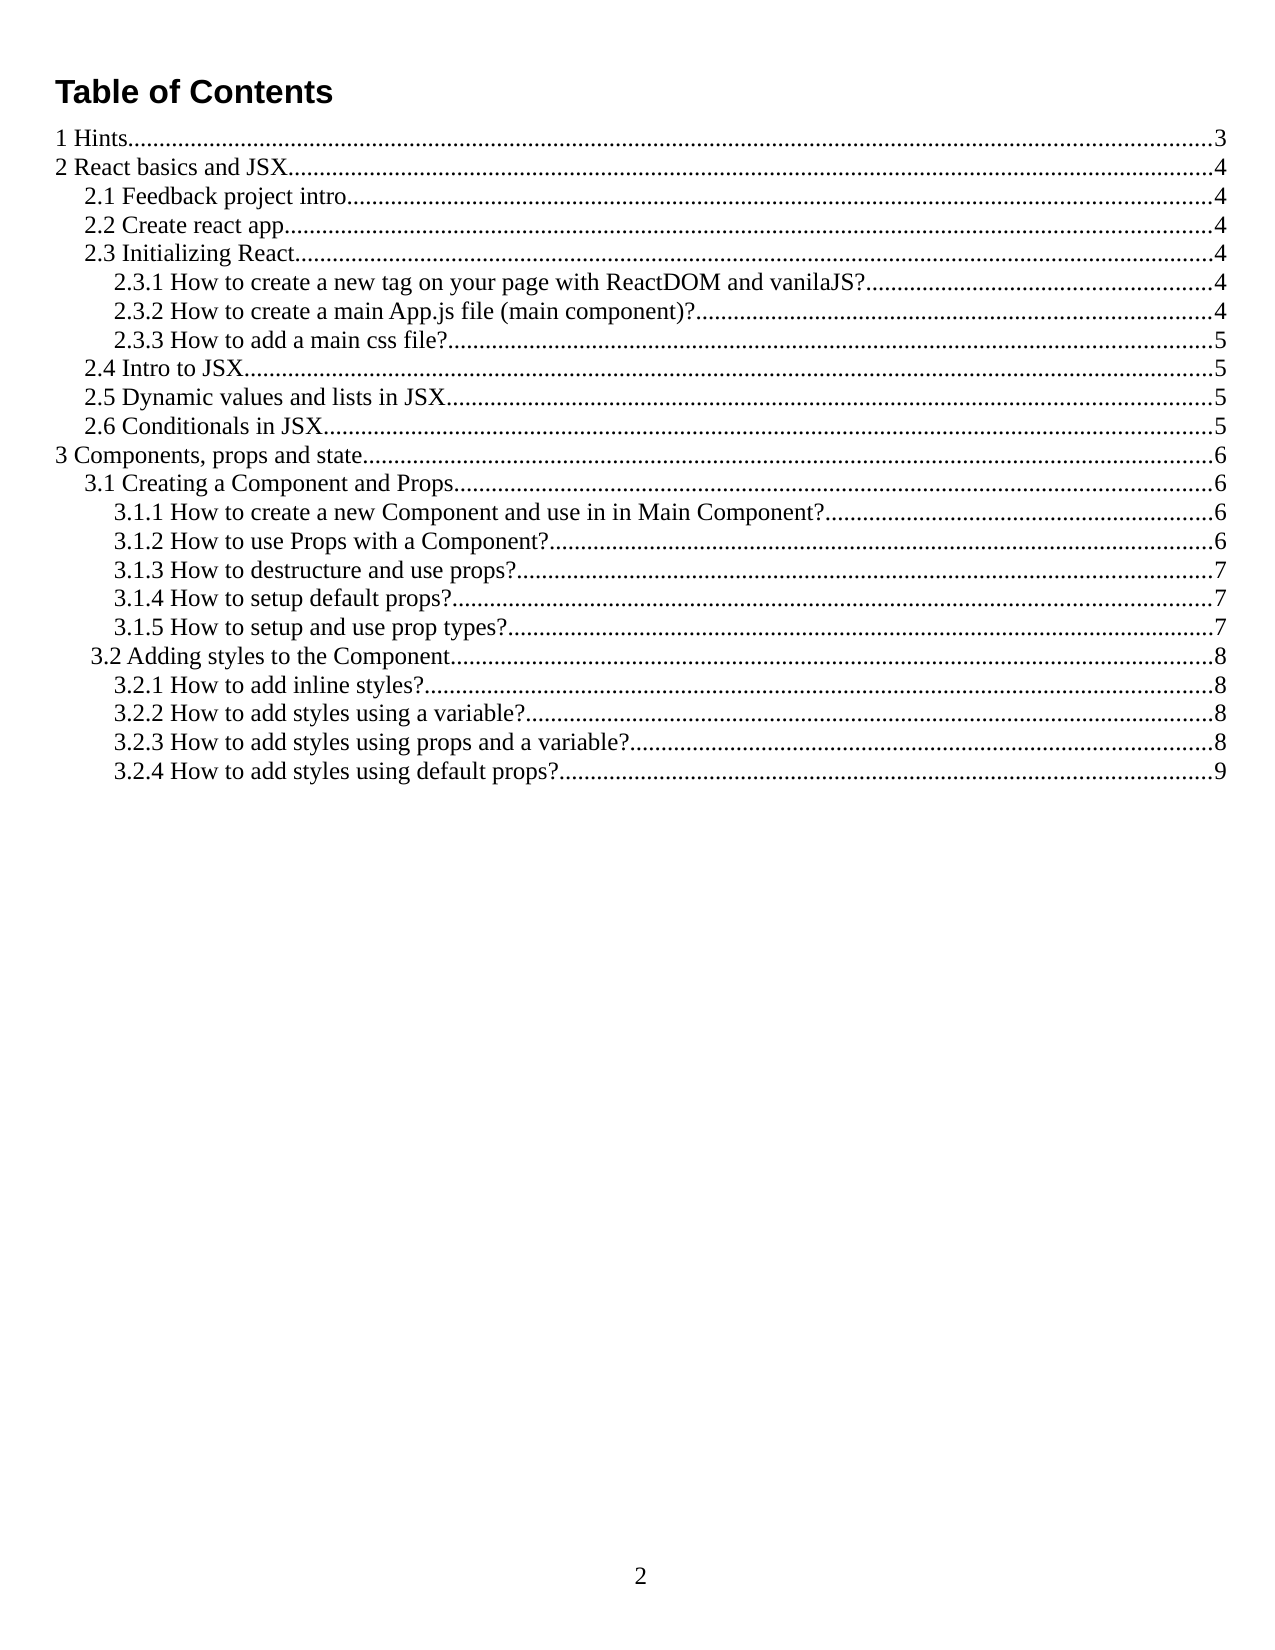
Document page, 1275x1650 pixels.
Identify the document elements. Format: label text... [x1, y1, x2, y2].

text 3.2.1 How to add inline styles? 8 [114, 670, 1227, 698]
subtitle Table of Contents [55, 73, 1227, 111]
text 2.6 Conditionals in JSX 5 [84, 411, 1227, 440]
text 3.2.4 How to add styles using default props? 9 [114, 756, 1227, 785]
text 2.3.2 How to create a main App.js file (main component)? 4 [114, 296, 1227, 325]
text 3.1.5 How to setup and use prop types? 7 [114, 612, 1227, 641]
text 2.3.3 How to add a main css file? 5 [114, 325, 1227, 353]
text 2.3.1 How to create a new tag on your page with ReactDOM and vanilaJS? 4 [114, 267, 1227, 296]
text 2.2 Create react app 4 [84, 210, 1227, 238]
text 2.3 Initializing React 4 [84, 238, 1227, 267]
text 2 React basics and JSX 4 [55, 152, 1227, 181]
text 2.4 Intro to JSX 5 [84, 353, 1227, 382]
text 2.5 Dynamic values and lists in JSX 5 [84, 382, 1227, 411]
text 3.2 Adding styles to the Component 8 [84, 641, 1227, 670]
text 3.1.4 How to setup default props? 7 [114, 583, 1227, 612]
text 3.1 Creating a Component and Props 6 [84, 468, 1227, 497]
text 3 Components, props and state 6 [55, 440, 1227, 468]
text 3.1.1 How to create a new Component and use in in Main Component? 6 [114, 497, 1227, 526]
text 3.1.2 How to use Props with a Component? 6 [114, 526, 1227, 555]
text 1 Hints 3 [55, 123, 1227, 152]
text 3.1.3 How to destructure and use props? 7 [114, 555, 1227, 583]
text 3.2.2 How to add styles using a variable? 8 [114, 698, 1227, 727]
text 2.1 Feedback project intro 4 [84, 181, 1227, 210]
text 3.2.3 How to add styles using props and a variable? 8 [114, 727, 1227, 756]
